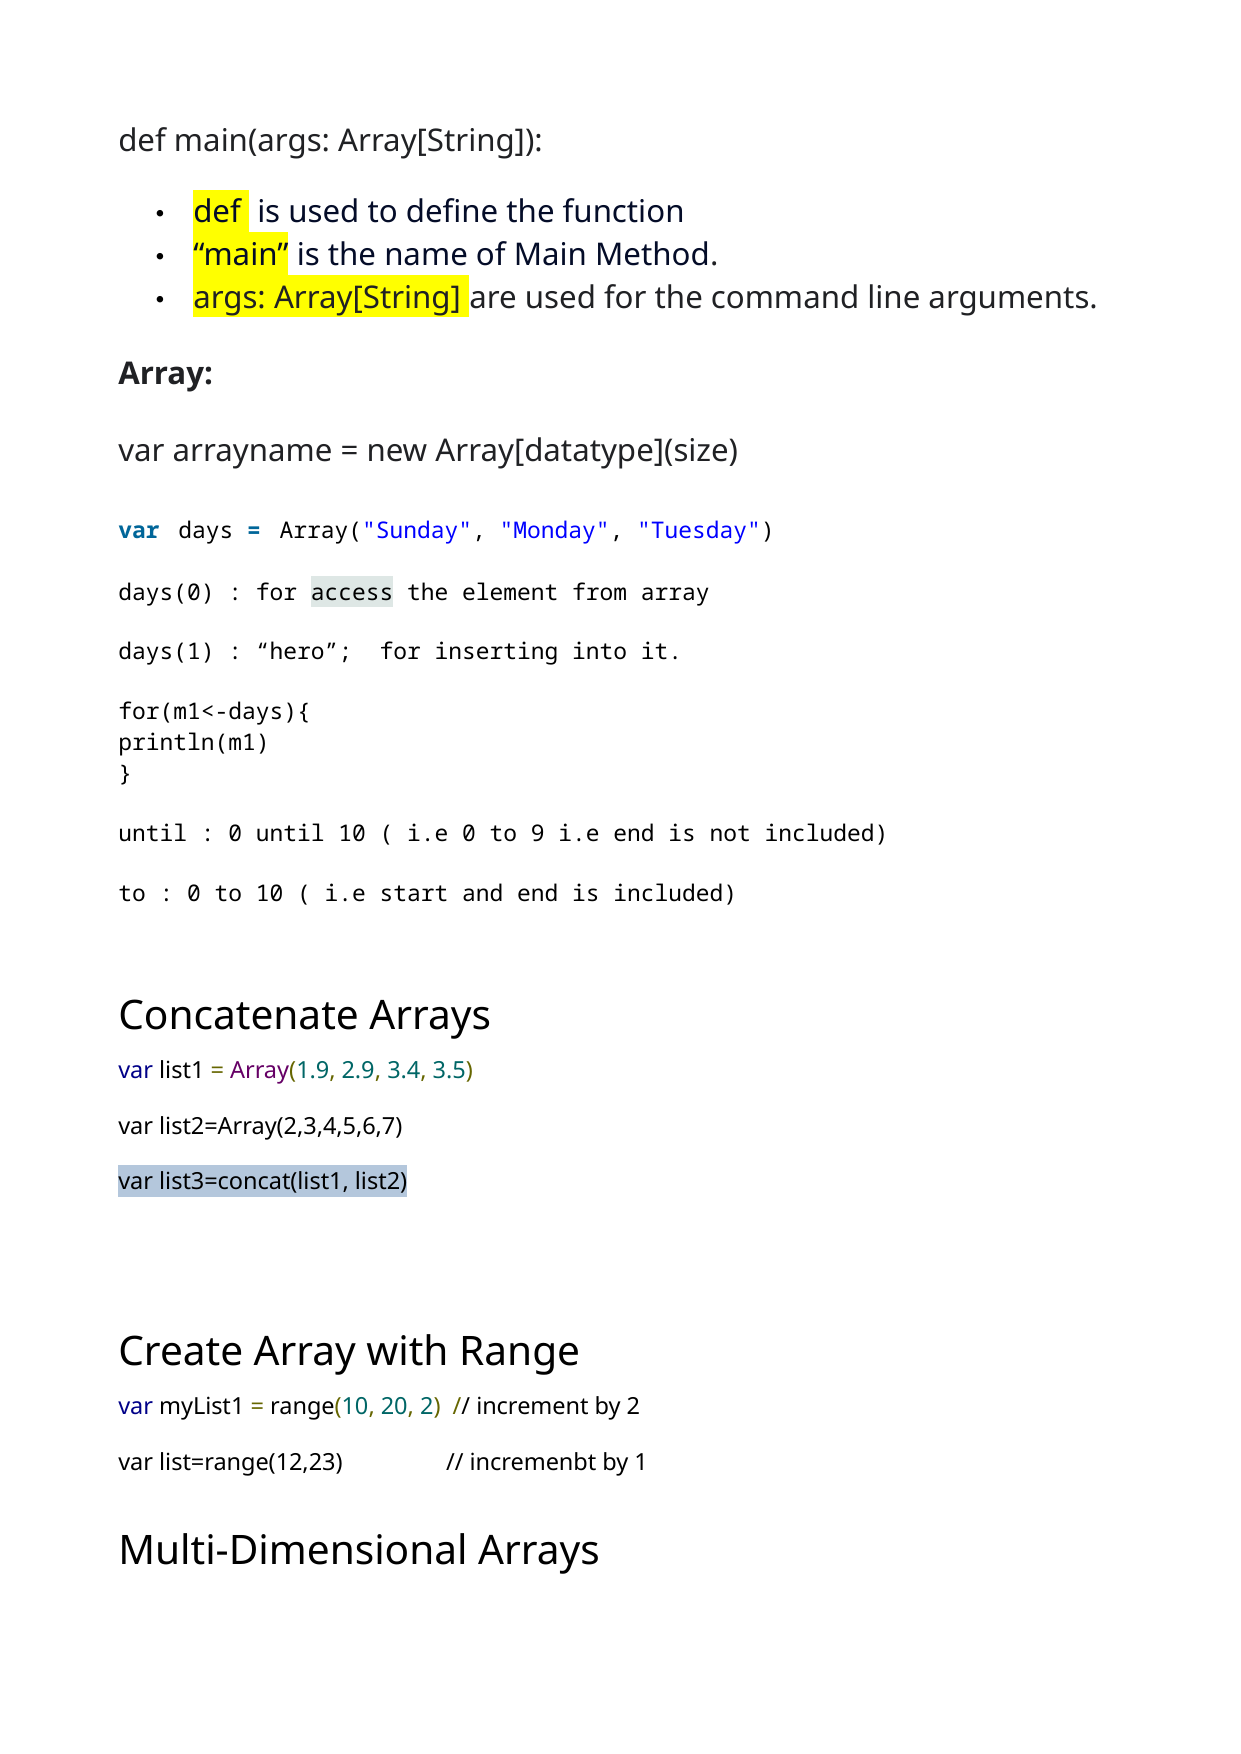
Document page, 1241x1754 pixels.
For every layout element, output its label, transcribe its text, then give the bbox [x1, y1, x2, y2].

subtitle Create Array with Range [118, 1321, 1122, 1377]
text var list1 = Array(1.9, 2.9, 3.4, 3.5) [118, 1053, 1122, 1085]
text days(0) : for access the element from array [118, 576, 1122, 607]
text println(m1) [118, 726, 1122, 757]
subtitle Concatenate Arrays [118, 986, 1122, 1041]
text for(m1<-days){ [118, 695, 1122, 726]
text var list2=Array(2,3,4,5,6,7) [118, 1109, 1122, 1141]
text until : 0 until 10 ( i.e 0 to 9 i.e end is not included) [118, 817, 1122, 848]
subtitle Multi-Dimensional Arrays [118, 1521, 1122, 1577]
list args: Array[String] are used for the command line arguments. [156, 275, 1122, 317]
text var list3=concat(list1, list2) [118, 1165, 1122, 1197]
text Array: [118, 351, 1122, 394]
text var myList1 = range(10, 20, 2) // increment by 2 [118, 1389, 1122, 1421]
list “main” is the name of Main Method. [156, 232, 1122, 275]
text to : 0 to 10 ( i.e start and end is included) [118, 877, 1122, 908]
list def is used to define the function [156, 189, 1122, 232]
text var days = Array("Sunday", "Monday", "Tuesday") [118, 505, 1122, 547]
text } [118, 757, 1122, 788]
text var list=range(12,23) // incremenbt by 1 [118, 1445, 1122, 1477]
text var arrayname = new Array[datatype](size) [118, 428, 1122, 471]
text days(1) : “hero”; for inserting into it. [118, 635, 1122, 666]
text def main(args: Array[String]): [118, 118, 1122, 161]
